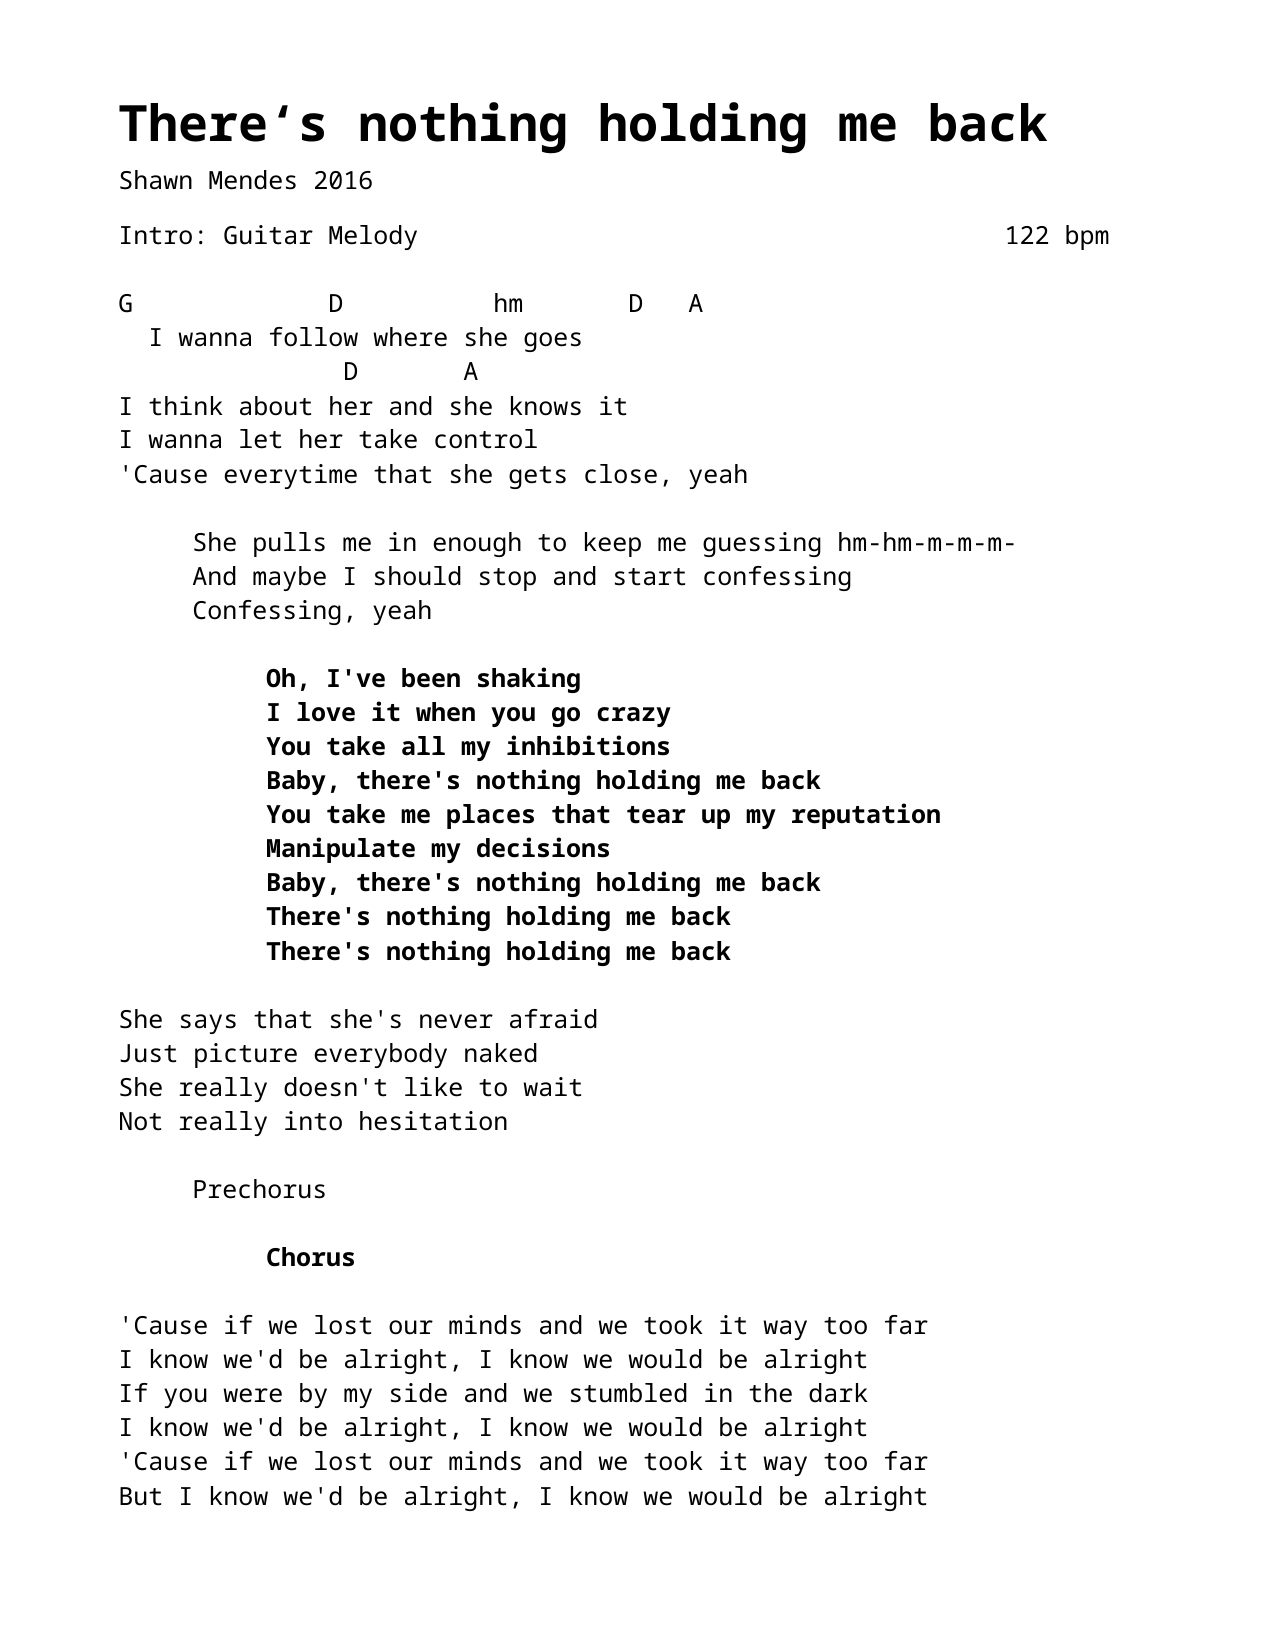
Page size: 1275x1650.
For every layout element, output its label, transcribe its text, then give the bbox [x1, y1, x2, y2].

text 'Cause if we lost our minds and we took it way too far I know we'd be alright, I know we would be alright If you were by my side and we stumbled in the dark I know we'd be alright, I know we would be alright 'Cause if we lost our minds and we took it way too far But I know we'd be alright, I know we would be alright [118, 1308, 1157, 1512]
text She says that she's never afraid Just picture everybody naked She really doesn't like to wait Not really into hesitation [118, 1001, 1157, 1137]
text G D hm D A [118, 286, 1157, 320]
text I wanna follow where she goes [118, 320, 1157, 354]
text D A I think about her and she knows it I wanna let her take control 'Cause everytime that she gets close, yeah [118, 354, 1157, 490]
text Prechorus [192, 1172, 1157, 1206]
text Chorus [118, 1240, 1157, 1274]
text Oh, I've been shaking I love it when you go crazy You take all my inhibitions Baby, there's nothing holding me back You take me places that tear up my reputation Manipulate my decisions Baby, there's nothing holding me back There's nothing holding me back There's nothing holding me back [266, 661, 1157, 967]
text She pulls me in enough to keep me guessing hm-hm-m-m-m- And maybe I should stop and start confessing Confessing, yeah [192, 524, 1157, 627]
text There‘s nothing holding me back Shawn Mendes 2016 [118, 87, 1157, 196]
text Intro: Guitar Melody 122 bpm [118, 218, 1157, 252]
